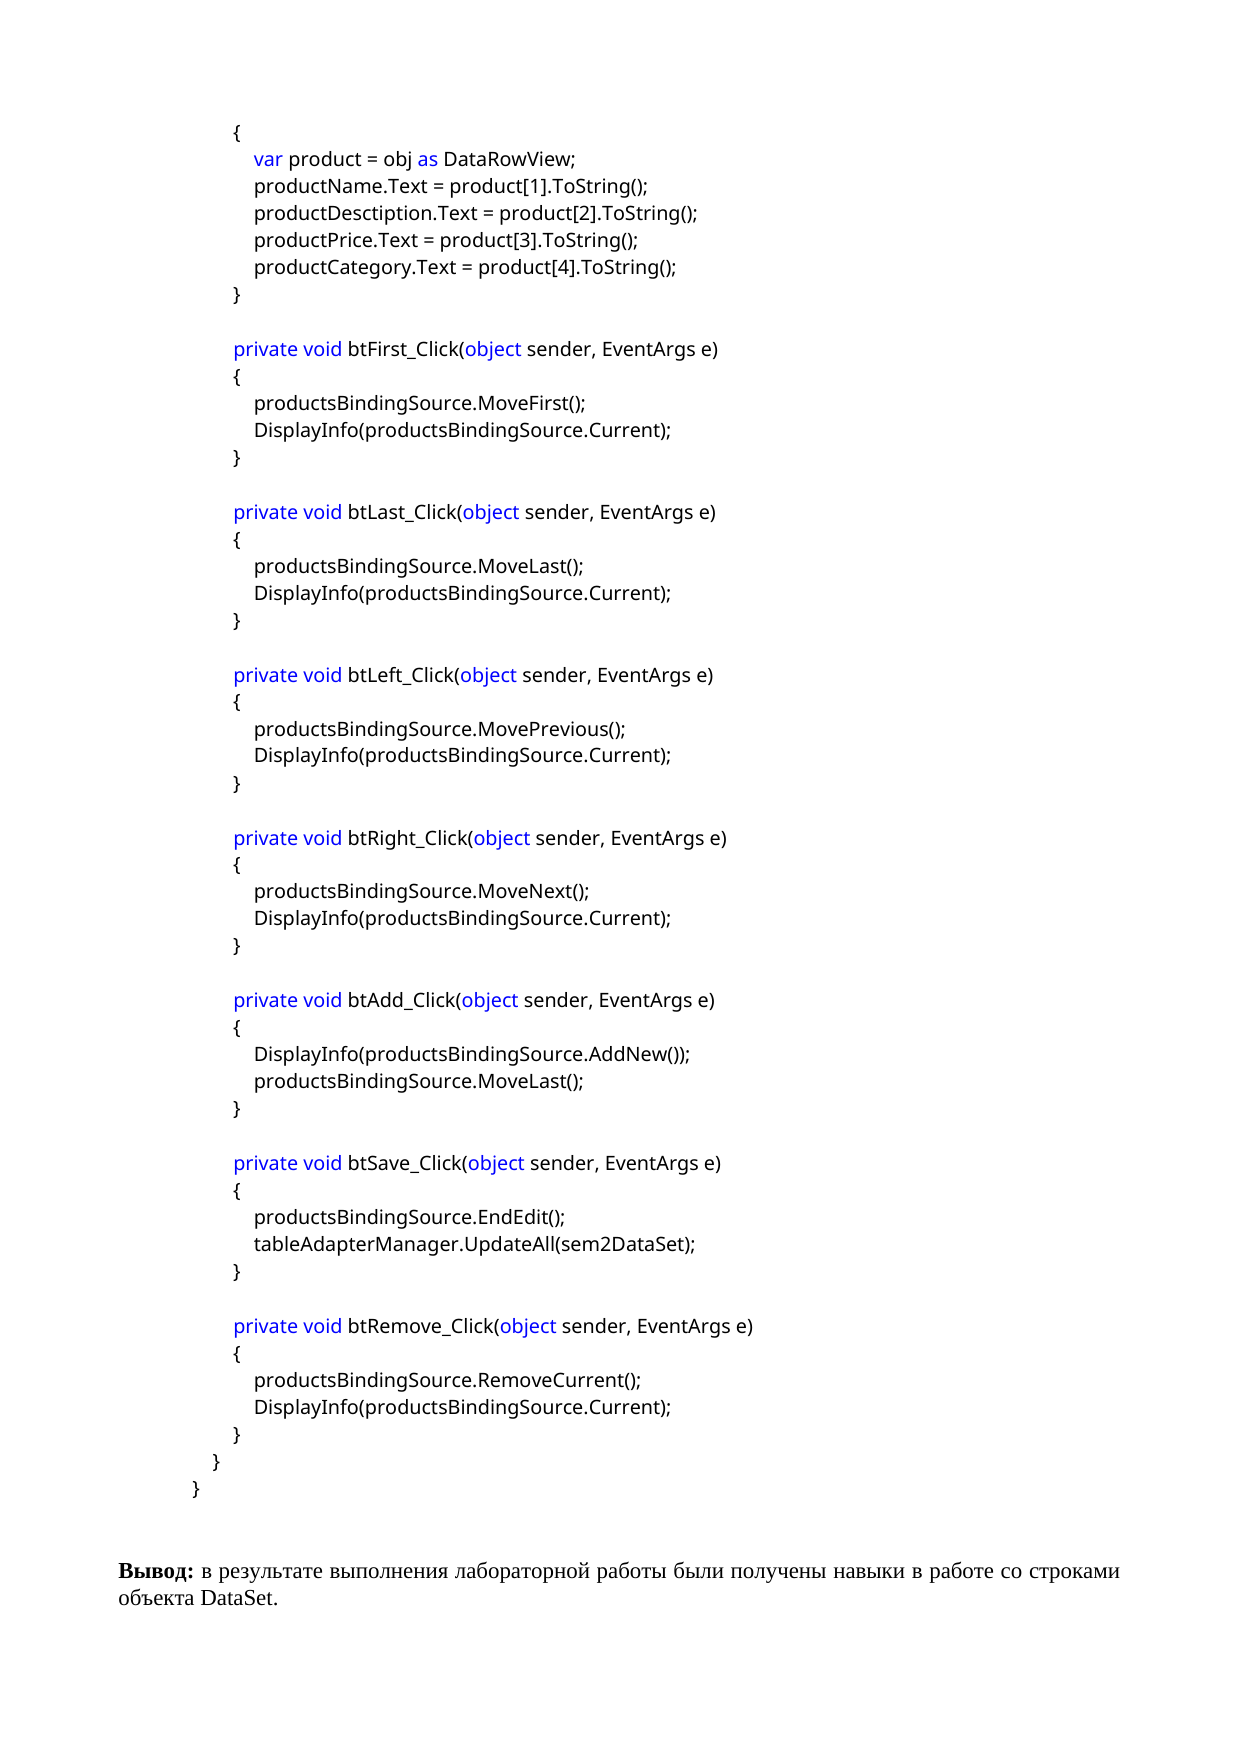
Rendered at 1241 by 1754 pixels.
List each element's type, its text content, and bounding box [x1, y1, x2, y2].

text } [118, 1474, 1122, 1501]
text } [118, 1447, 1122, 1474]
text var product = obj as DataRowView; [118, 145, 1122, 172]
text private void btFirst_Click(object sender, EventArgs e) [118, 335, 1122, 362]
text private void btRight_Click(object sender, EventArgs e) [118, 824, 1122, 851]
text } [118, 1420, 1122, 1447]
text productsBindingSource.MoveFirst(); [118, 389, 1122, 416]
text } [118, 769, 1122, 796]
text } [118, 932, 1122, 959]
text private void btRemove_Click(object sender, EventArgs e) [118, 1312, 1122, 1339]
text productsBindingSource.MoveNext(); [118, 878, 1122, 905]
text { [118, 1014, 1122, 1041]
text { [118, 851, 1122, 878]
text DisplayInfo(productsBindingSource.Current); [118, 742, 1122, 769]
text private void btLast_Click(object sender, EventArgs e) [118, 498, 1122, 525]
text DisplayInfo(productsBindingSource.Current); [118, 579, 1122, 606]
text DisplayInfo(productsBindingSource.Current); [118, 905, 1122, 932]
text private void btAdd_Click(object sender, EventArgs e) [118, 987, 1122, 1014]
text tableAdapterManager.UpdateAll(sem2DataSet); [118, 1231, 1122, 1257]
text { [118, 362, 1122, 389]
text private void btSave_Click(object sender, EventArgs e) [118, 1149, 1122, 1177]
text } [118, 1257, 1122, 1284]
text productsBindingSource.MovePrevious(); [118, 715, 1122, 742]
text productsBindingSource.RemoveCurrent(); [118, 1366, 1122, 1393]
text productPrice.Text = product[3].ToString(); [118, 226, 1122, 253]
text productsBindingSource.MoveLast(); [118, 1068, 1122, 1094]
text { [118, 118, 1122, 145]
text } [118, 1094, 1122, 1122]
text productDesctiption.Text = product[2].ToString(); [118, 199, 1122, 226]
text productsBindingSource.EndEdit(); [118, 1203, 1122, 1231]
text DisplayInfo(productsBindingSource.Current); [118, 1393, 1122, 1420]
text } [118, 280, 1122, 307]
text { [118, 1177, 1122, 1203]
text { [118, 525, 1122, 552]
text DisplayInfo(productsBindingSource.AddNew()); [118, 1041, 1122, 1068]
text DisplayInfo(productsBindingSource.Current); [118, 416, 1122, 443]
text } [118, 443, 1122, 470]
text productsBindingSource.MoveLast(); [118, 552, 1122, 579]
text } [118, 606, 1122, 633]
text private void btLeft_Click(object sender, EventArgs e) [118, 661, 1122, 688]
text productName.Text = product[1].ToString(); [118, 172, 1122, 199]
text { [118, 1339, 1122, 1366]
text productCategory.Text = product[4].ToString(); [118, 253, 1122, 280]
text { [118, 688, 1122, 715]
text Вывод: в результате выполнения лабораторной работы были получены навыки в работе со строками объекта DataSet. [118, 1557, 1122, 1610]
